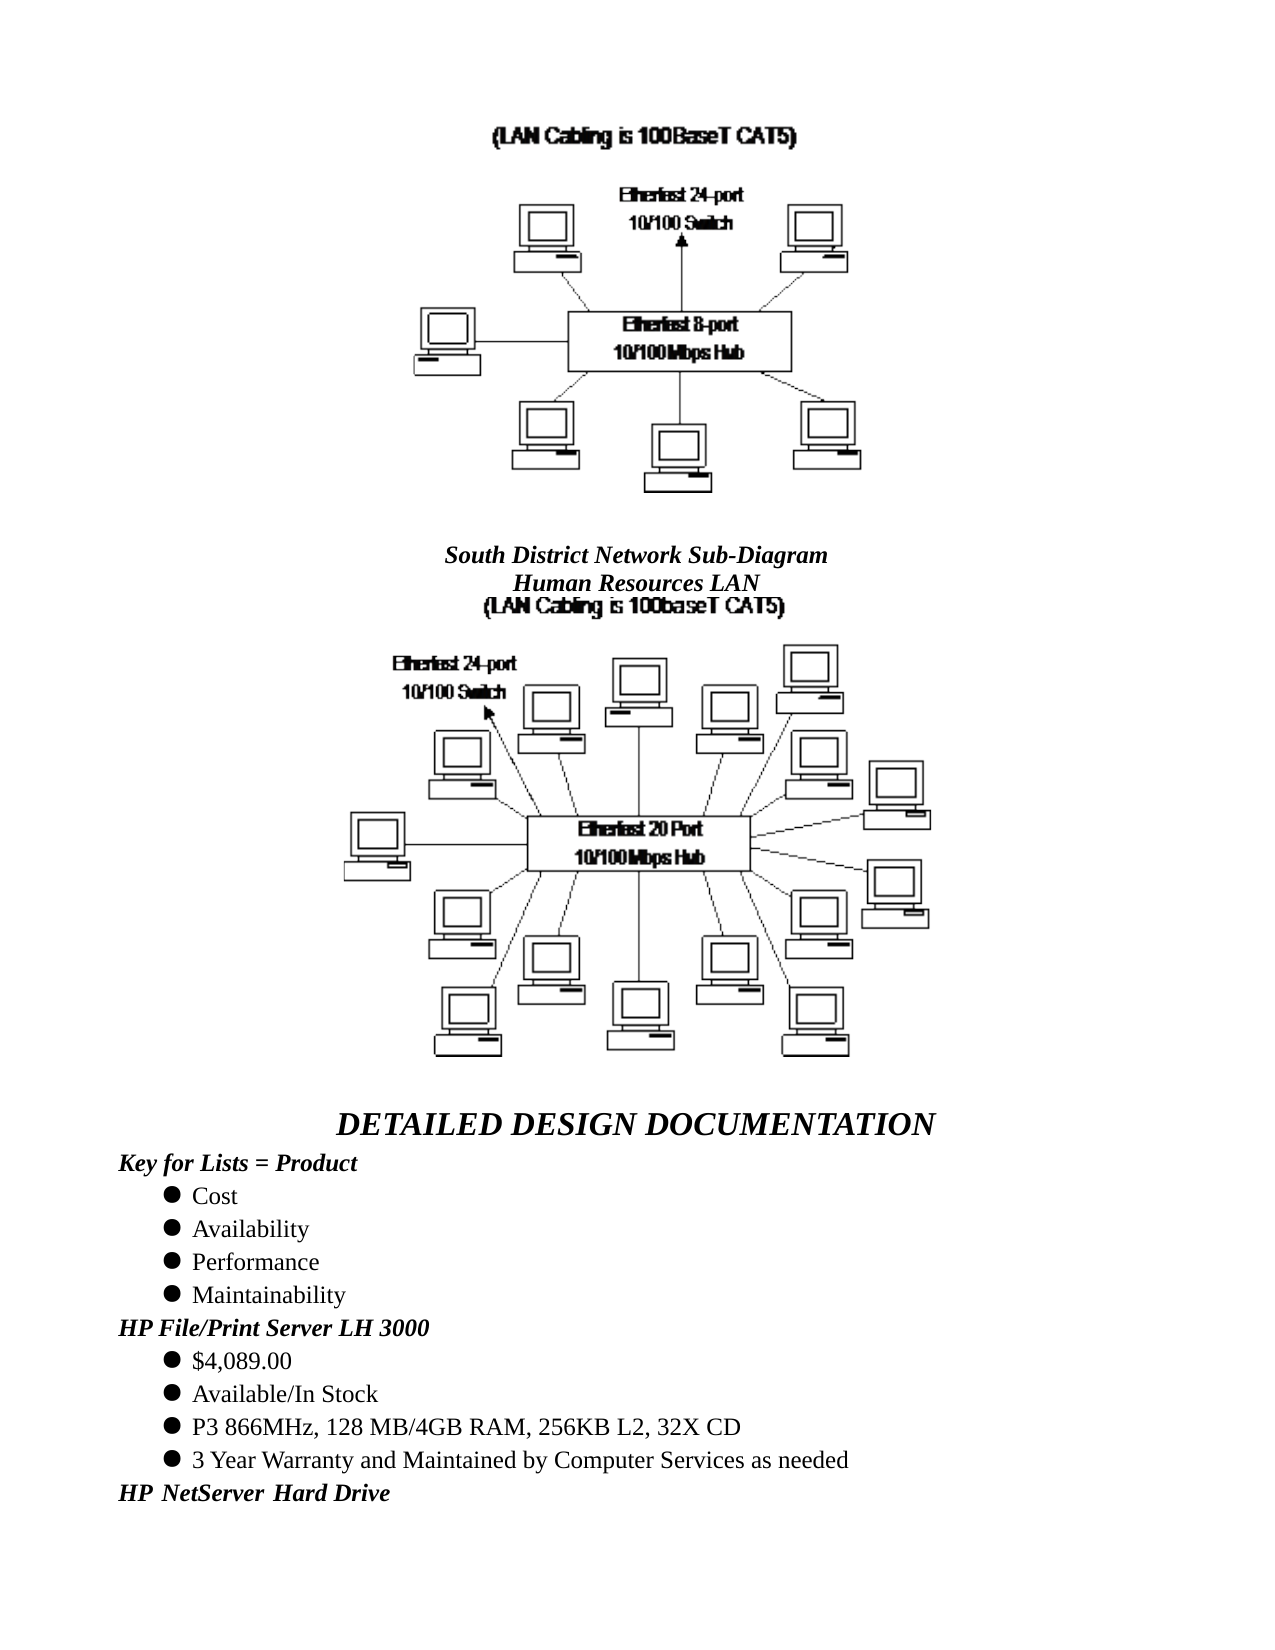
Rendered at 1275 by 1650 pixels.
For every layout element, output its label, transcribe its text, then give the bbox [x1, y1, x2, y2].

list Performance [162, 1247, 1157, 1276]
text DETAILED DESIGN DOCUMENTATION [118, 1104, 1157, 1142]
picture [343, 597, 932, 1057]
table_cell [862, 118, 958, 492]
list 3 Year Warranty and Maintained by Computer Services as needed [162, 1445, 1157, 1474]
list Maintainability [162, 1280, 1157, 1309]
text Key for Lists = Product [118, 1148, 1157, 1177]
list Available/In Stock [162, 1379, 1157, 1408]
table_header South District Network Sub-Diagram Human Resources LAN [317, 540, 958, 597]
list $4,089.00 [162, 1346, 1157, 1375]
picture [413, 118, 862, 493]
text HP NetServer Hard Drive [118, 1478, 1157, 1507]
text HP File/Print Server LH 3000 [118, 1313, 1157, 1342]
list P3 866MHz, 128 MB/4GB RAM, 256KB L2, 32X CD [162, 1412, 1157, 1441]
table_cell [932, 597, 958, 1057]
list Availability [162, 1214, 1157, 1243]
table_cell [317, 118, 413, 492]
table_cell [317, 597, 343, 1057]
list Cost [162, 1181, 1157, 1210]
